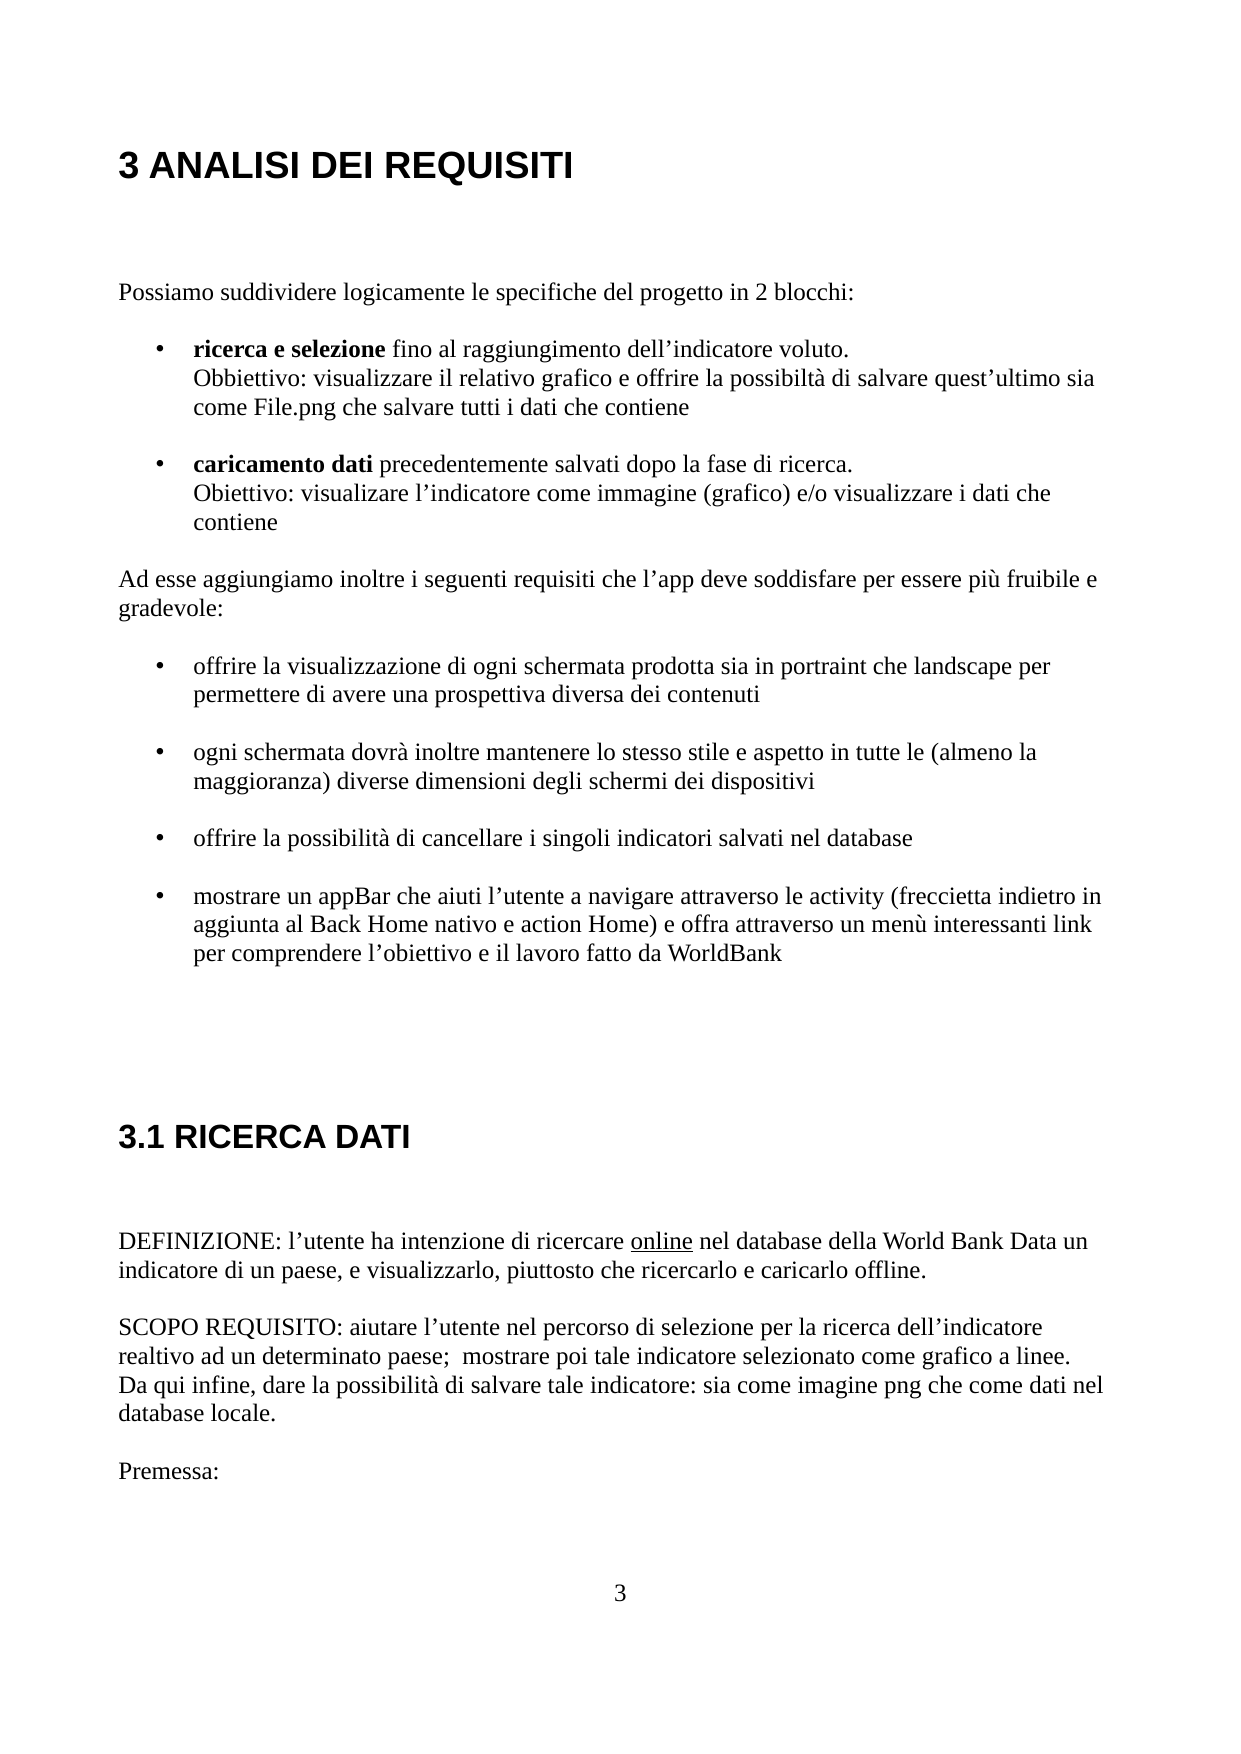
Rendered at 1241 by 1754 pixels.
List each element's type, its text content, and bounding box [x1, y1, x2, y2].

list offrire la visualizzazione di ogni schermata prodotta sia in portraint che landscape per permettere di avere una prospettiva diversa dei contenuti [156, 651, 1122, 708]
list ogni schermata dovrà inoltre mantenere lo stesso stile e aspetto in tutte le (almeno la maggioranza) diverse dimensioni degli schermi dei dispositivi [156, 737, 1122, 794]
list offrire la possibilità di cancellare i singoli indicatori salvati nel database [156, 823, 1122, 852]
subtitle 3.1 RICERCA DATI [118, 1117, 1122, 1156]
text Da qui infine, dare la possibilità di salvare tale indicatore: sia come imagine png che come dati nel database locale. [118, 1370, 1122, 1427]
list ricerca e selezione fino al raggiungimento dell’indicatore voluto. [156, 334, 1122, 363]
text Ad esse aggiungiamo inoltre i seguenti requisiti che l’app deve soddisfare per essere più fruibile e gradevole: [118, 564, 1122, 622]
text DEFINIZIONE: l’utente ha intenzione di ricercare online nel database della World Bank Data un indicatore di un paese, e visualizzarlo, piuttosto che ricercarlo e caricarlo offline. [118, 1226, 1122, 1283]
list mostrare un appBar che aiuti l’utente a navigare attraverso le activity (freccietta indietro in aggiunta al Back Home nativo e action Home) e offra attraverso un menù interessanti link per comprendere l’obiettivo e il lavoro fatto da WorldBank [156, 881, 1122, 967]
subtitle 3 ANALISI DEI REQUISITI [118, 143, 1122, 187]
text Premessa: [118, 1456, 1122, 1485]
text Possiamo suddividere logicamente le specifiche del progetto in 2 blocchi: [118, 277, 1122, 306]
list Obiettivo: visualizare l’indicatore come immagine (grafico) e/o visualizzare i dati che contiene [156, 478, 1122, 536]
list caricamento dati precedentemente salvati dopo la fase di ricerca. [156, 449, 1122, 478]
text SCOPO REQUISITO: aiutare l’utente nel percorso di selezione per la ricerca dell’indicatore realtivo ad un determinato paese; mostrare poi tale indicatore selezionato come grafico a linee. [118, 1312, 1122, 1370]
list Obbiettivo: visualizzare il relativo grafico e offrire la possibiltà di salvare quest’ultimo sia come File.png che salvare tutti i dati che contiene [156, 363, 1122, 421]
